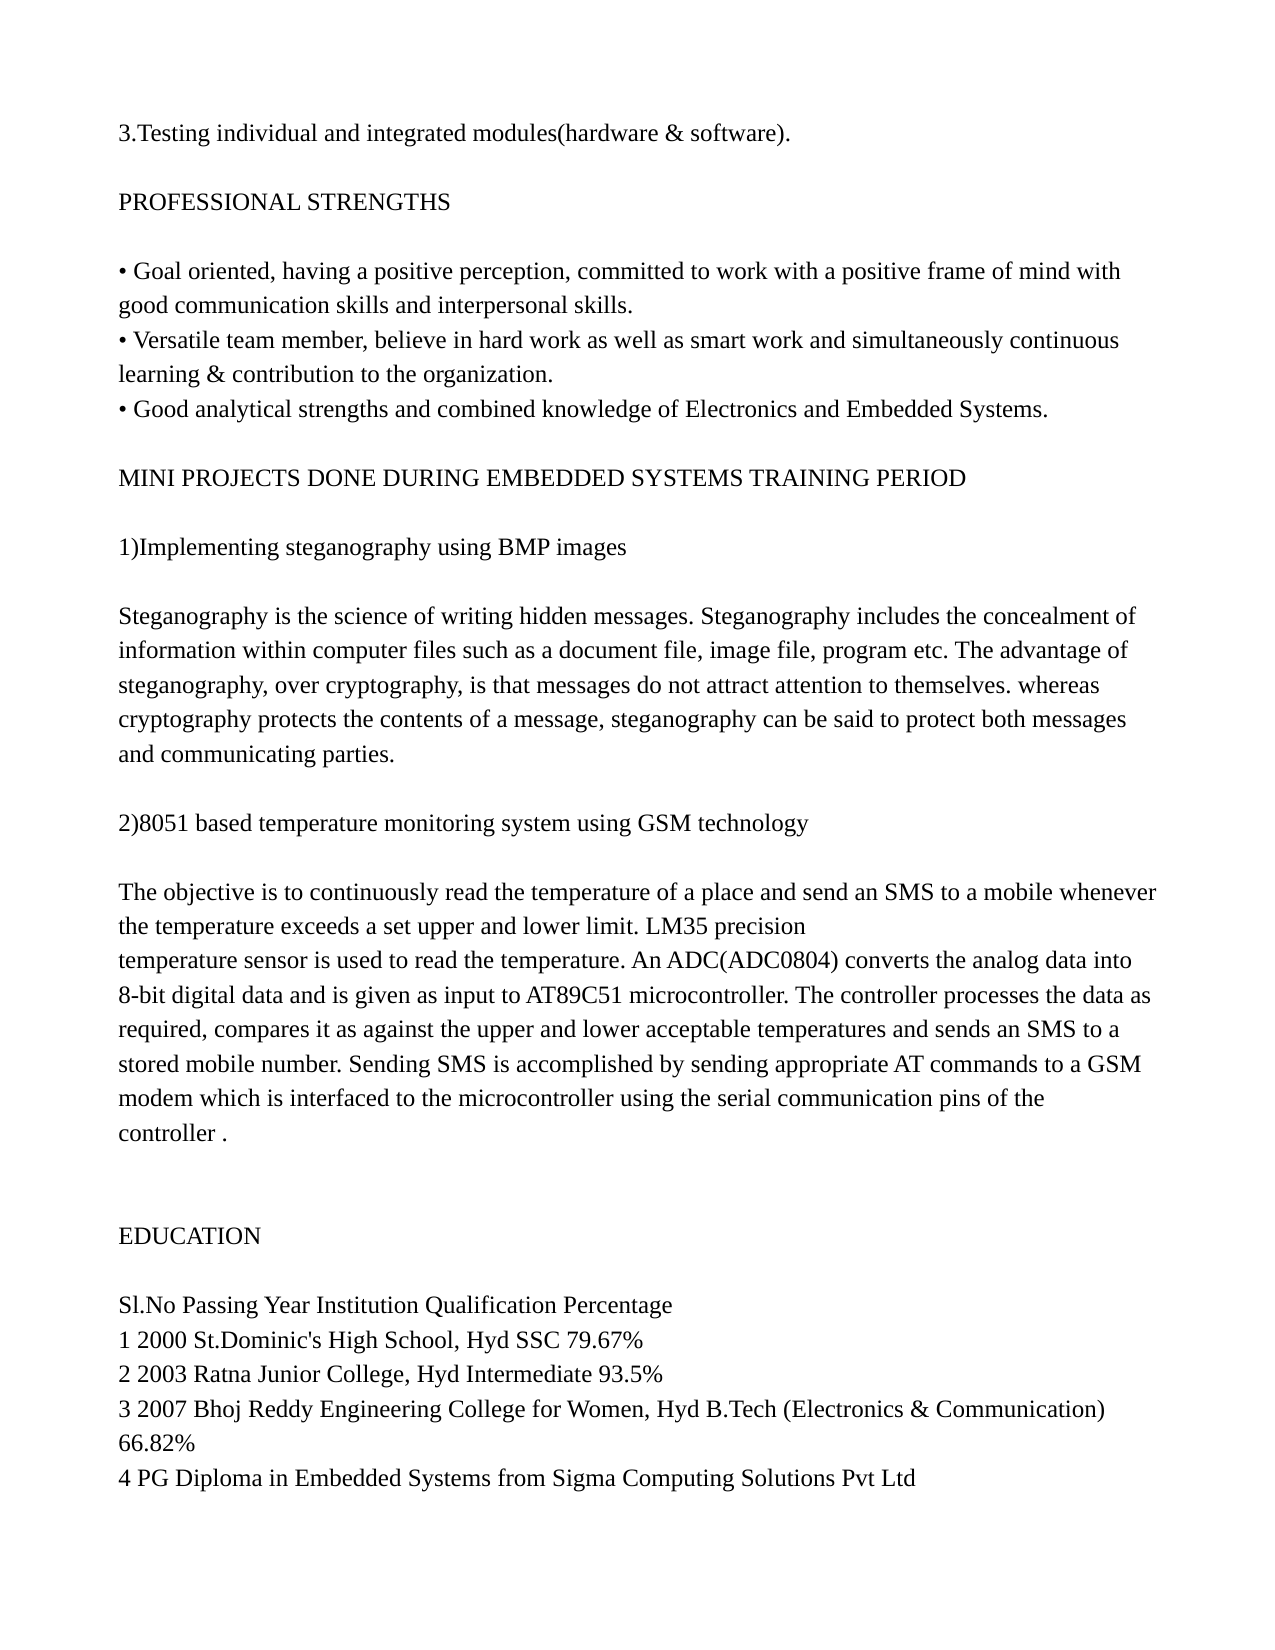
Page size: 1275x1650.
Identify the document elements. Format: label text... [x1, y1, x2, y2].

text 3.Testing individual and integrated modules(hardware & software). PROFESSIONAL STRENGTHS • Goal oriented, having a positive perception, committed to work with a positive frame of mind with good communication skills and interpersonal skills. • Versatile team member, believe in hard work as well as smart work and simultaneously continuous learning & contribution to the organization. • Good analytical strengths and combined knowledge of Electronics and Embedded Systems. MINI PROJECTS DONE DURING EMBEDDED SYSTEMS TRAINING PERIOD 1)Implementing steganography using BMP images Steganography is the science of writing hidden messages. Steganography includes the concealment of information within computer files such as a document file, image file, program etc. The advantage of steganography, over cryptography, is that messages do not attract attention to themselves. whereas cryptography protects the contents of a message, steganography can be said to protect both messages and communicating parties. 2)8051 based temperature monitoring system using GSM technology The objective is to continuously read the temperature of a place and send an SMS to a mobile whenever the temperature exceeds a set upper and lower limit. LM35 precision temperature sensor is used to read the temperature. An ADC(ADC0804) converts the analog data into 8-bit digital data and is given as input to AT89C51 microcontroller. The controller processes the data as required, compares it as against the upper and lower acceptable temperatures and sends an SMS to a stored mobile number. Sending SMS is accomplished by sending appropriate AT commands to a GSM modem which is interfaced to the microcontroller using the serial communication pins of the controller . EDUCATION Sl.No Passing Year Institution Qualification Percentage 1 2000 St.Dominic's High School, Hyd SSC 79.67% 2 2003 Ratna Junior College, Hyd Intermediate 93.5% 3 2007 Bhoj Reddy Engineering College for Women, Hyd B.Tech (Electronics & Communication) 66.82% 4 PG Diploma in Embedded Systems from Sigma Computing Solutions Pvt Ltd [118, 118, 1157, 1526]
